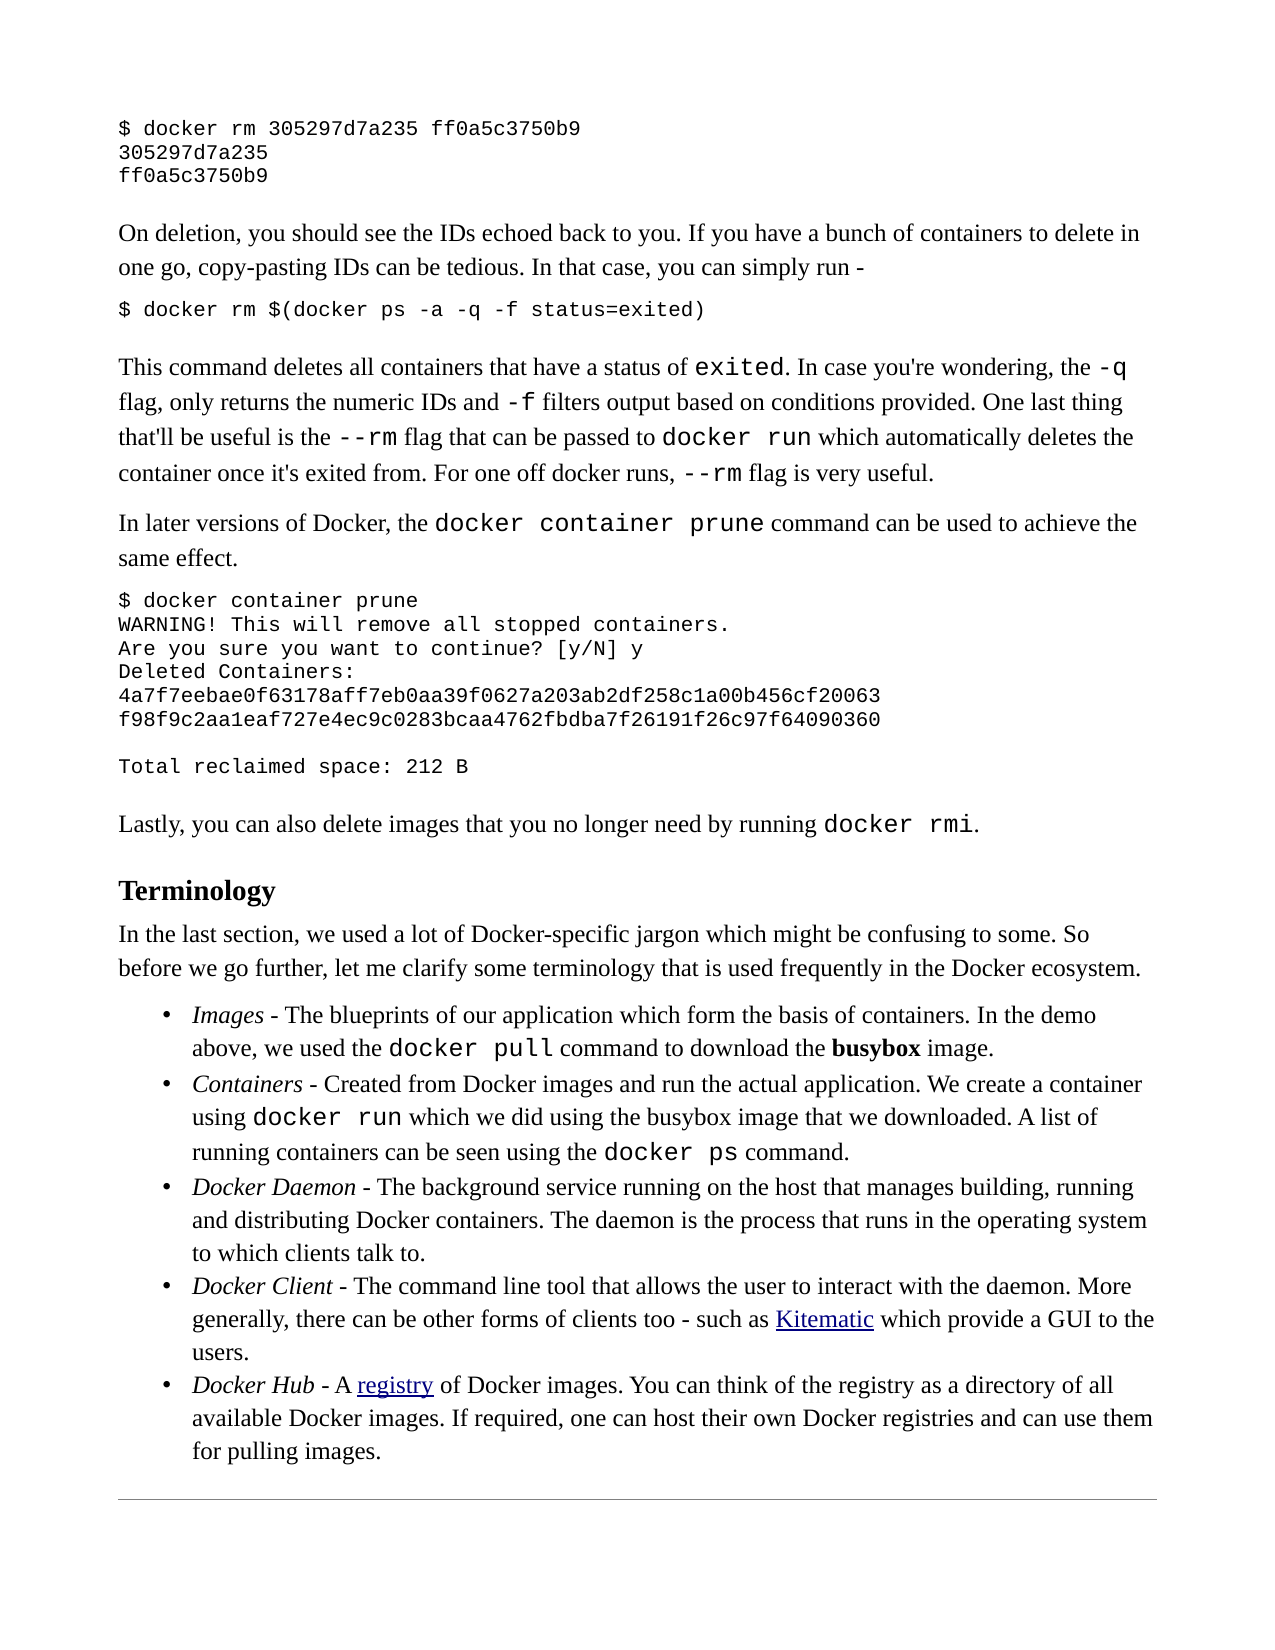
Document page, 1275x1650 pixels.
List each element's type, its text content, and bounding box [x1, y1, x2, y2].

text In the last section, we used a lot of Docker-specific jargon which might be confusing to some. So before we go further, let me clarify some terminology that is used frequently in the Docker ecosystem. [118, 919, 1157, 981]
list Images - The blueprints of our application which form the basis of containers. In the demo above, we used the docker pull command to download the busybox image. [162, 1000, 1157, 1064]
text $ docker rm 305297d7a235 ff0a5c3750b9 [118, 118, 1157, 142]
text ff0a5c3750b9 [118, 165, 1157, 189]
text f98f9c2aa1eaf727e4ec9c0283bcaa4762fbdba7f26191f26c97f64090360 [118, 708, 1157, 732]
text $ docker container prune [118, 590, 1157, 614]
text This command deletes all containers that have a status of exited. In case you're wondering, the -q flag, only returns the numeric IDs and -f filters output based on conditions provided. One last thing that'll be useful is the --rm flag that can be passed to docker run which automatically deletes the container once it's exited from. For one off docker runs, --rm flag is very useful. [118, 352, 1157, 488]
text Deleted Containers: [118, 661, 1157, 685]
text On deletion, you should see the IDs echoed back to you. If you have a bunch of containers to delete in one go, copy-pasting IDs can be tedious. In that case, you can simply run - [118, 218, 1157, 280]
text In later versions of Docker, the docker container prune command can be used to achieve the same effect. [118, 508, 1157, 571]
list Docker Hub - A registry of Docker images. You can think of the registry as a directory of all available Docker images. If required, one can host their own Docker registries and can use them for pulling images. [162, 1370, 1157, 1465]
list Docker Client - The command line tool that allows the user to interact with the daemon. More generally, there can be other forms of clients too - such as Kitematic which provide a GUI to the users. [162, 1271, 1157, 1366]
text 305297d7a235 [118, 142, 1157, 165]
list Containers - Created from Docker images and run the actual application. We create a container using docker run which we did using the busybox image that we downloaded. A list of running containers can be seen using the docker ps command. [162, 1069, 1157, 1168]
text WARNING! This will remove all stopped containers. [118, 614, 1157, 638]
text 4a7f7eebae0f63178aff7eb0aa39f0627a203ab2df258c1a00b456cf20063 [118, 685, 1157, 708]
subtitle Terminology [118, 873, 1157, 907]
text Total reclaimed space: 212 B [118, 756, 1157, 779]
text $ docker rm $(docker ps -a -q -f status=exited) [118, 299, 1157, 323]
text Lastly, you can also delete images that you no longer need by running docker rmi. [118, 809, 1157, 840]
list Docker Daemon - The background service running on the host that manages building, running and distributing Docker containers. The daemon is the process that runs in the operating system to which clients talk to. [162, 1172, 1157, 1267]
text Are you sure you want to continue? [y/N] y [118, 638, 1157, 661]
